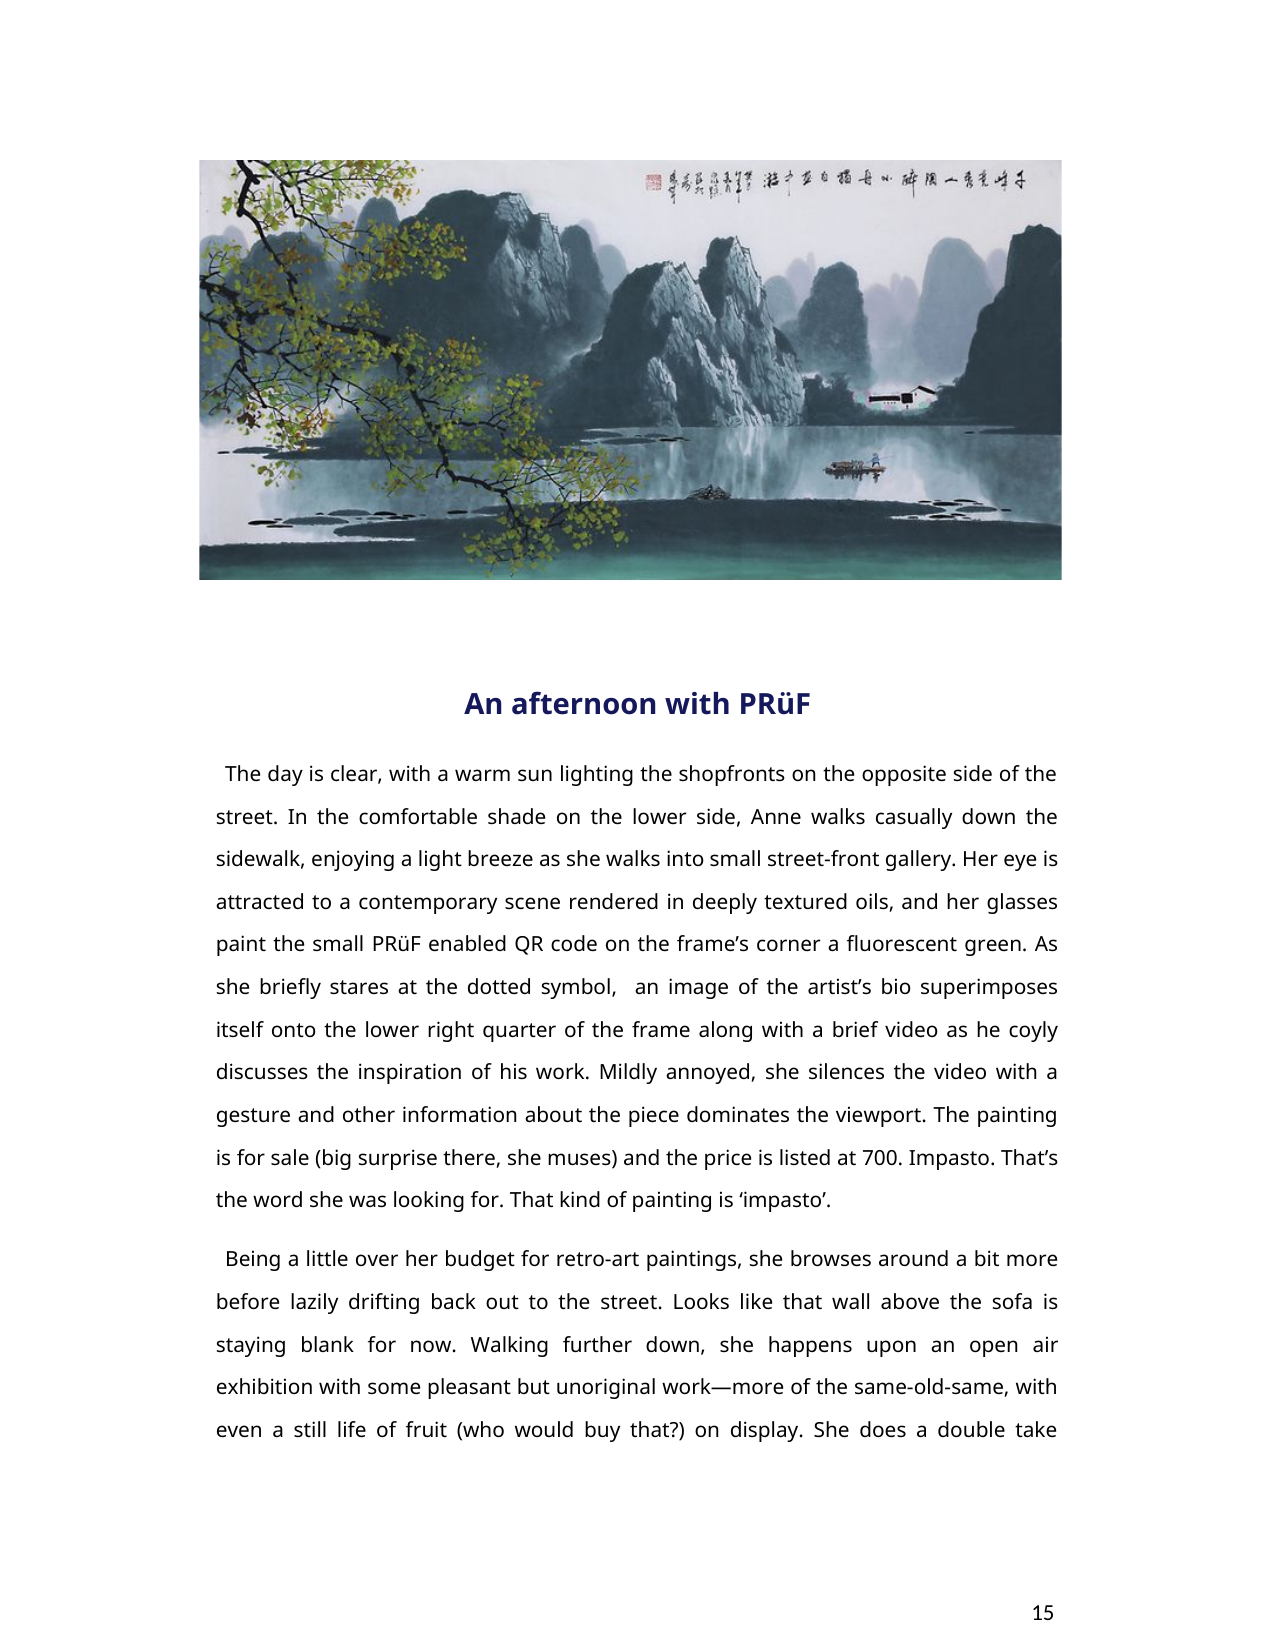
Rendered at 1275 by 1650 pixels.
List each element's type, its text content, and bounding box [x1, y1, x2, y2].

text The day is clear, with a warm sun lighting the shopfronts on the opposite side of the street. In the comfortable shade on the lower side, Anne walks casually down the sidewalk, enjoying a light breeze as she walks into small street-front gallery. Her eye is attracted to a contemporary scene rendered in deeply textured oils, and her glasses paint the small PRüF enabled QR code on the frame’s corner a fluorescent green. As she briefly stares at the dotted symbol, an image of the artist’s bio superimposes itself onto the lower right quarter of the frame along with a brief video as he coyly discusses the inspiration of his work. Mildly annoyed, she silences the video with a gesture and other information about the piece dominates the viewport. The painting is for sale (big surprise there, she muses) and the price is listed at 700. Impasto. That’s the word she was looking for. That kind of painting is ‘impasto’. [216, 759, 1059, 1214]
text Being a little over her budget for retro-art paintings, she browses around a bit more before lazily drifting back out to the street. Looks like that wall above the sofa is staying blank for now. Walking further down, she happens upon an open air exhibition with some pleasant but unoriginal work—more of the same-old-same, with even a still life of fruit (who would buy that?) on display. She does a double take [216, 1244, 1059, 1443]
picture [199, 160, 1062, 580]
text An afternoon with PRüF [150, 683, 1125, 723]
